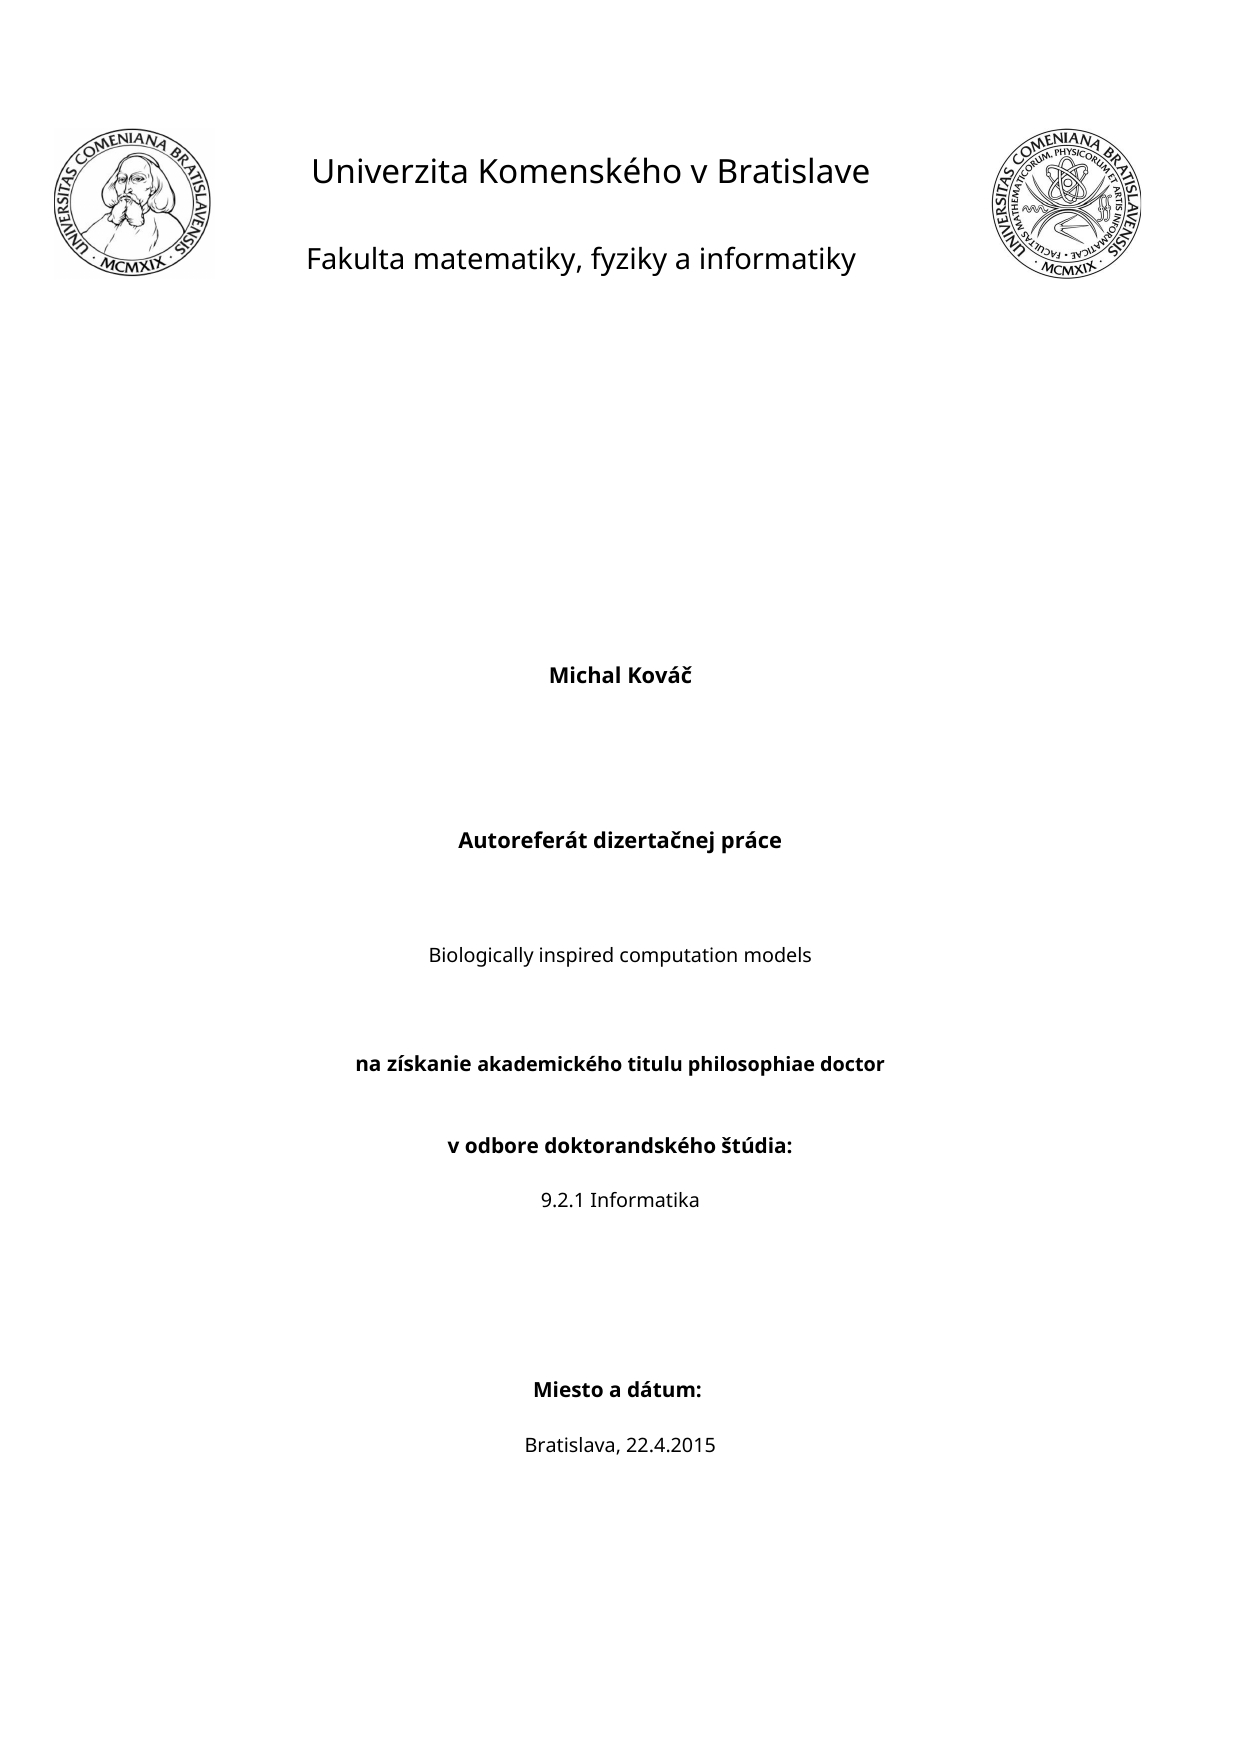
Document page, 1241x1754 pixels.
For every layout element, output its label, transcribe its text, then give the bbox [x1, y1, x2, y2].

text Biologically inspired computation models [148, 941, 1093, 968]
picture [53, 128, 216, 279]
text Fakulta matematiky, fyziky a informatiky [216, 238, 991, 278]
text v odbore doktorandského štúdia: [148, 1131, 1093, 1160]
text Miesto a dátum: [148, 1376, 1093, 1404]
text na získanie akademického titulu philosophiae doctor [148, 1049, 1093, 1077]
text Univerzita Komenského v Bratislave [216, 148, 991, 193]
picture [991, 128, 1142, 279]
text Bratislava, 22.4.2015 [148, 1431, 1093, 1458]
text Autoreferát dizertačnej práce [148, 825, 1093, 854]
text Michal Kováč [148, 660, 1093, 690]
text 9.2.1 Informatika [148, 1187, 1093, 1214]
